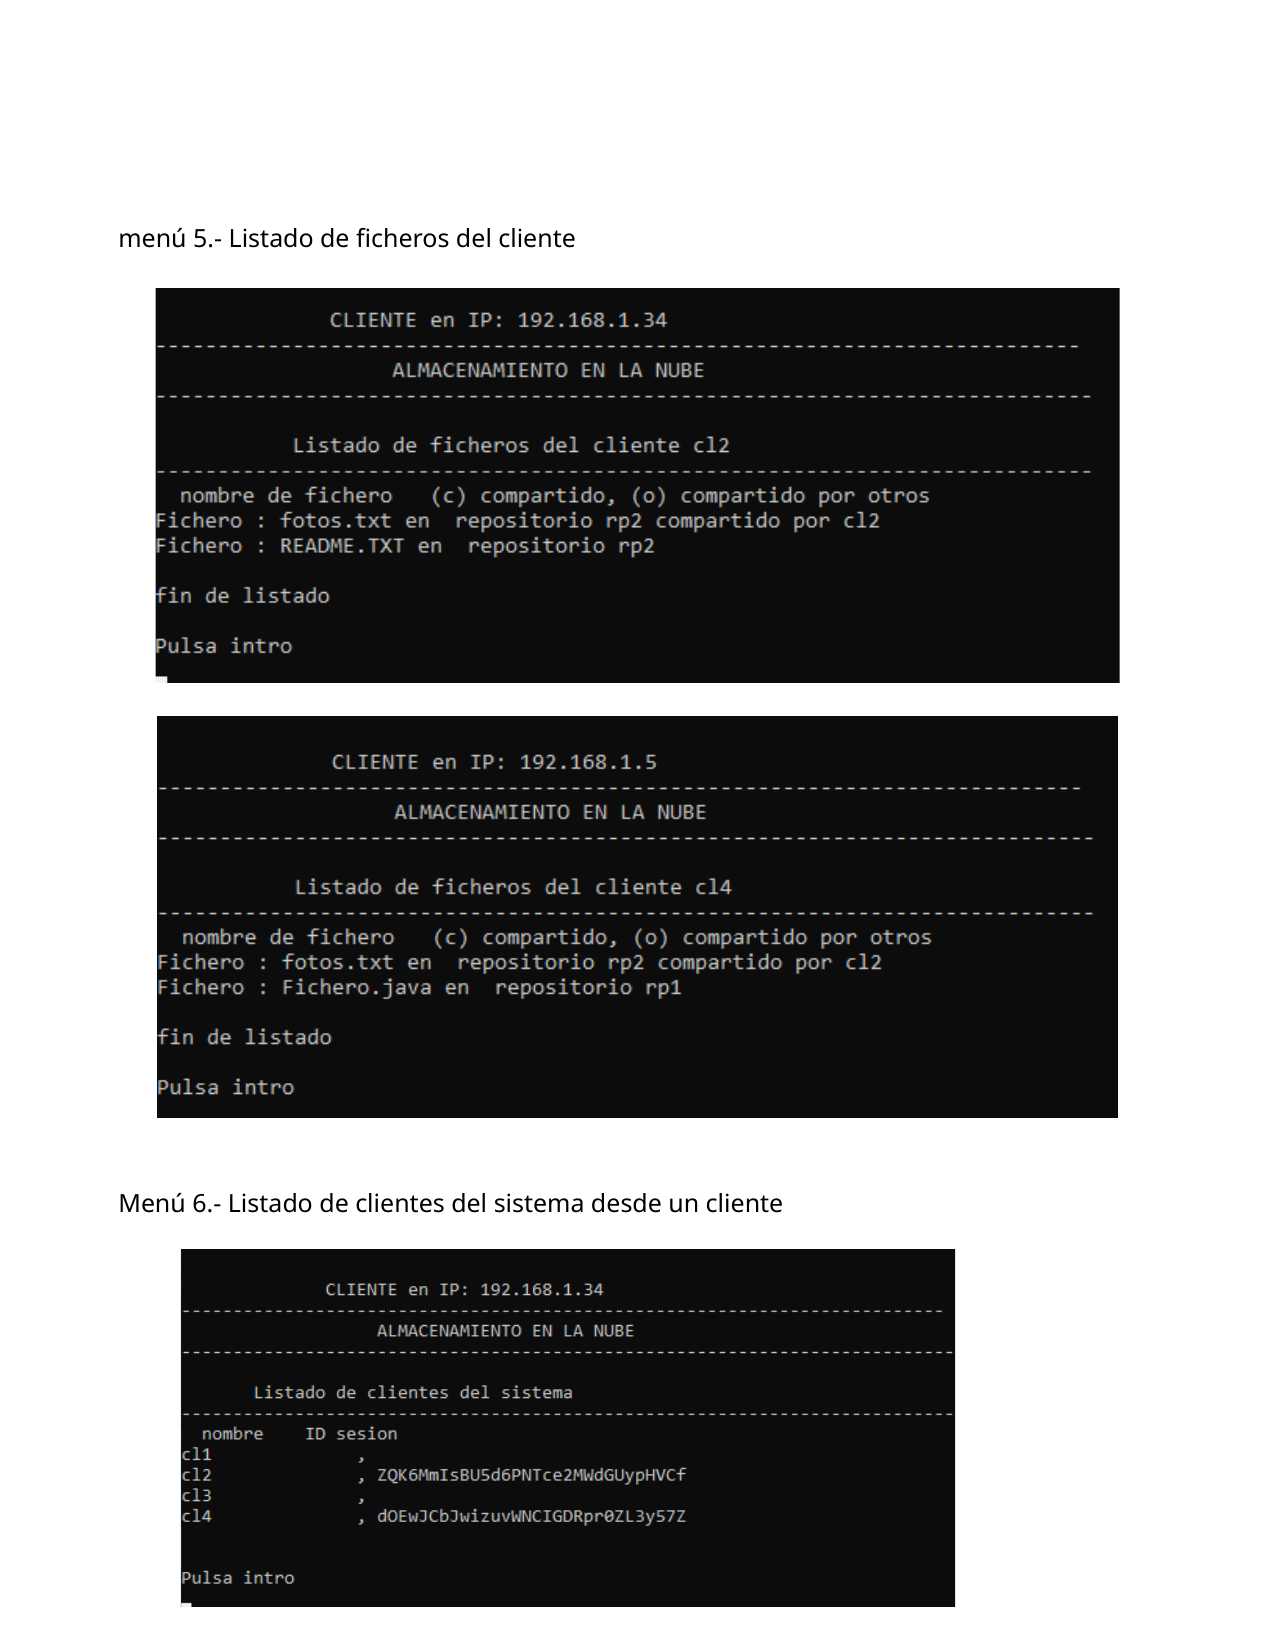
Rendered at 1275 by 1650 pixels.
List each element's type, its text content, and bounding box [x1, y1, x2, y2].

picture [155, 288, 1120, 683]
picture [180, 1249, 956, 1607]
picture [157, 716, 1118, 1118]
text Menú 6.- Listado de clientes del sistema desde un cliente [118, 1186, 1157, 1220]
text menú 5.- Listado de ficheros del cliente [118, 220, 1157, 254]
